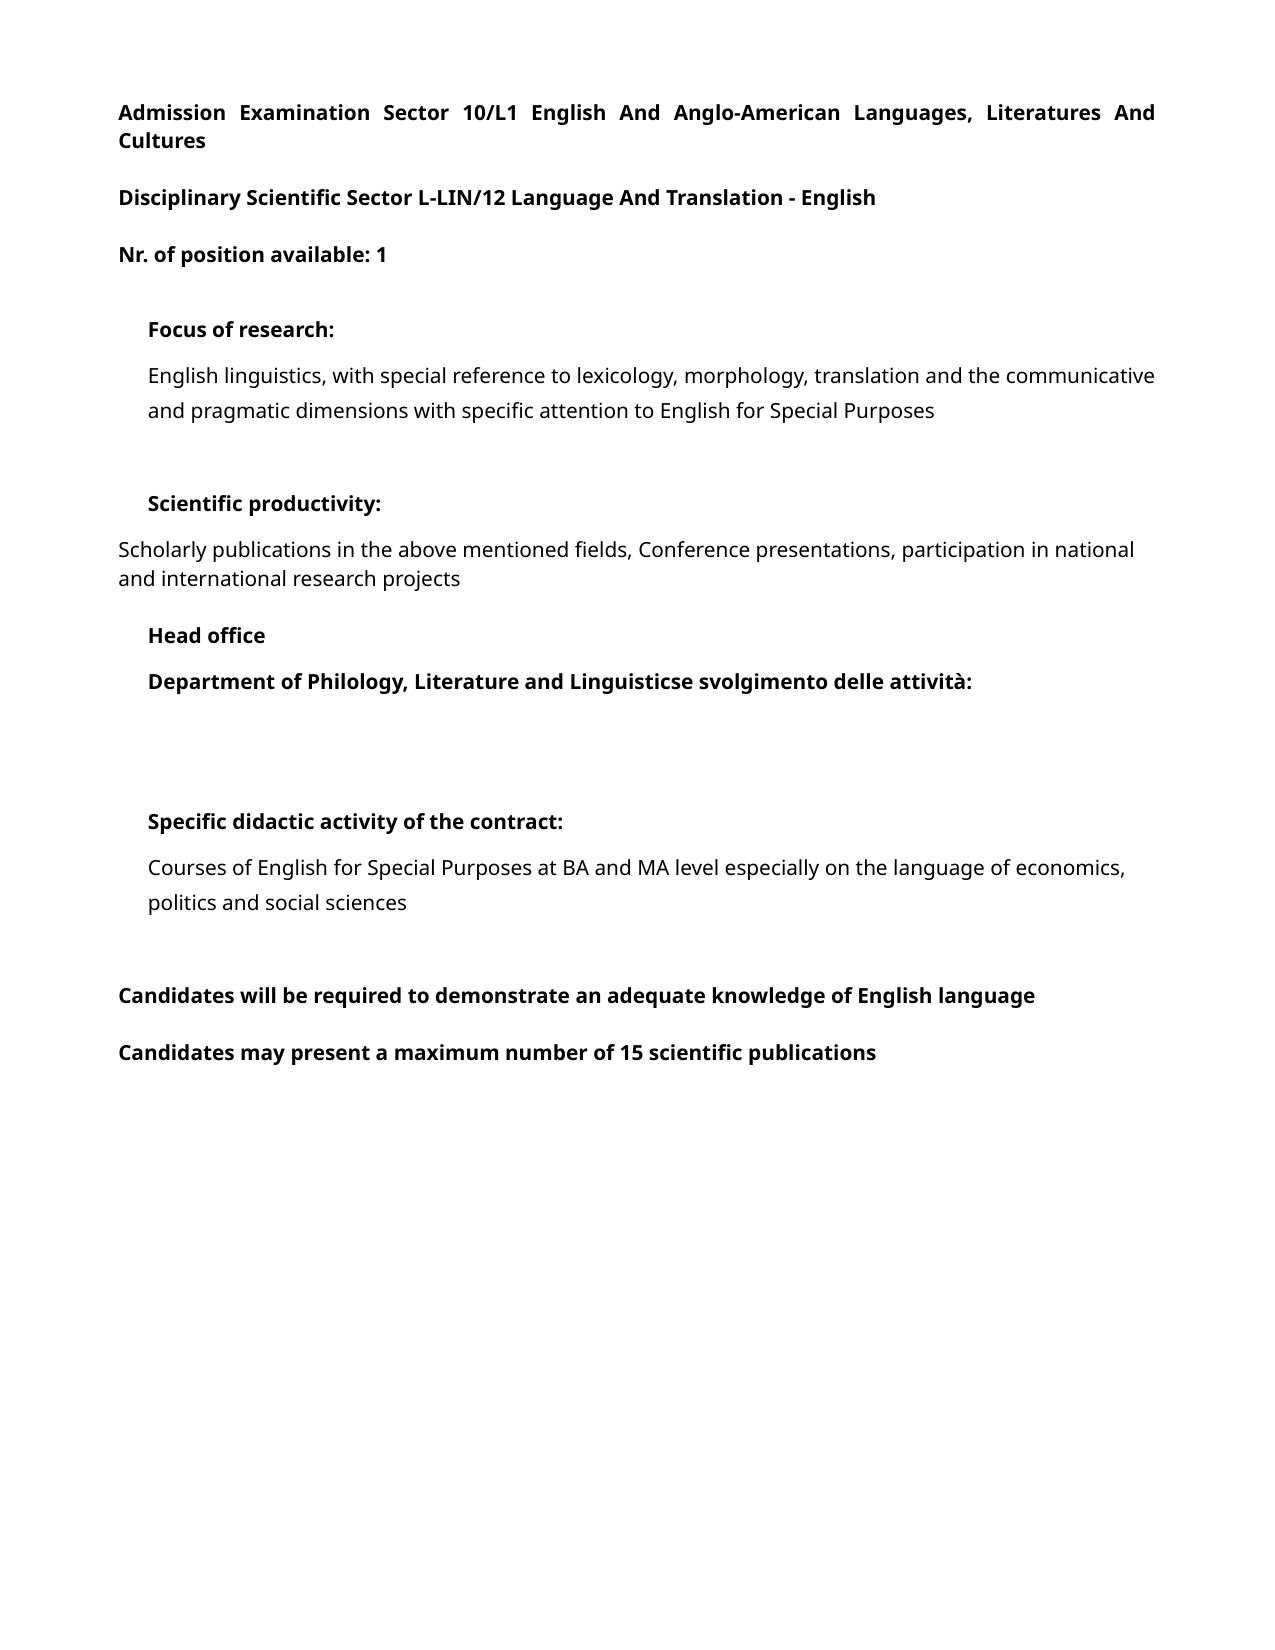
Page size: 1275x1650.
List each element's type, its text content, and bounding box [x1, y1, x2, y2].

text Nr. of position available: 1 [118, 240, 1157, 268]
text Courses of English for Special Purposes at BA and MA level especially on the language of economics, politics and social sciences [148, 853, 1157, 916]
text English linguistics, with special reference to lexicology, morphology, translation and the communicative and pragmatic dimensions with specific attention to English for Special Purposes [148, 362, 1157, 424]
text Disciplinary Scientific Sector L-LIN/12 Language And Translation - English [118, 183, 1157, 212]
text Focus of research: [148, 315, 1157, 343]
text Candidates may present a maximum number of 15 scientific publications [118, 1038, 1157, 1066]
text Specific didactic activity of the contract: [148, 807, 1157, 835]
text Scholarly publications in the above mentioned fields, Conference presentations, participation in national and international research projects [118, 535, 1157, 592]
text Candidates will be required to demonstrate an adequate knowledge of English language [118, 981, 1157, 1009]
text Head office [148, 621, 1157, 649]
text Admission Examination Sector 10/L1 English And Anglo-American Languages, Literatures And Cultures [118, 98, 1157, 155]
text Department of Philology, Literature and Linguisticse svolgimento delle attività: [148, 667, 1157, 696]
text Scientific productivity: [148, 489, 1157, 517]
